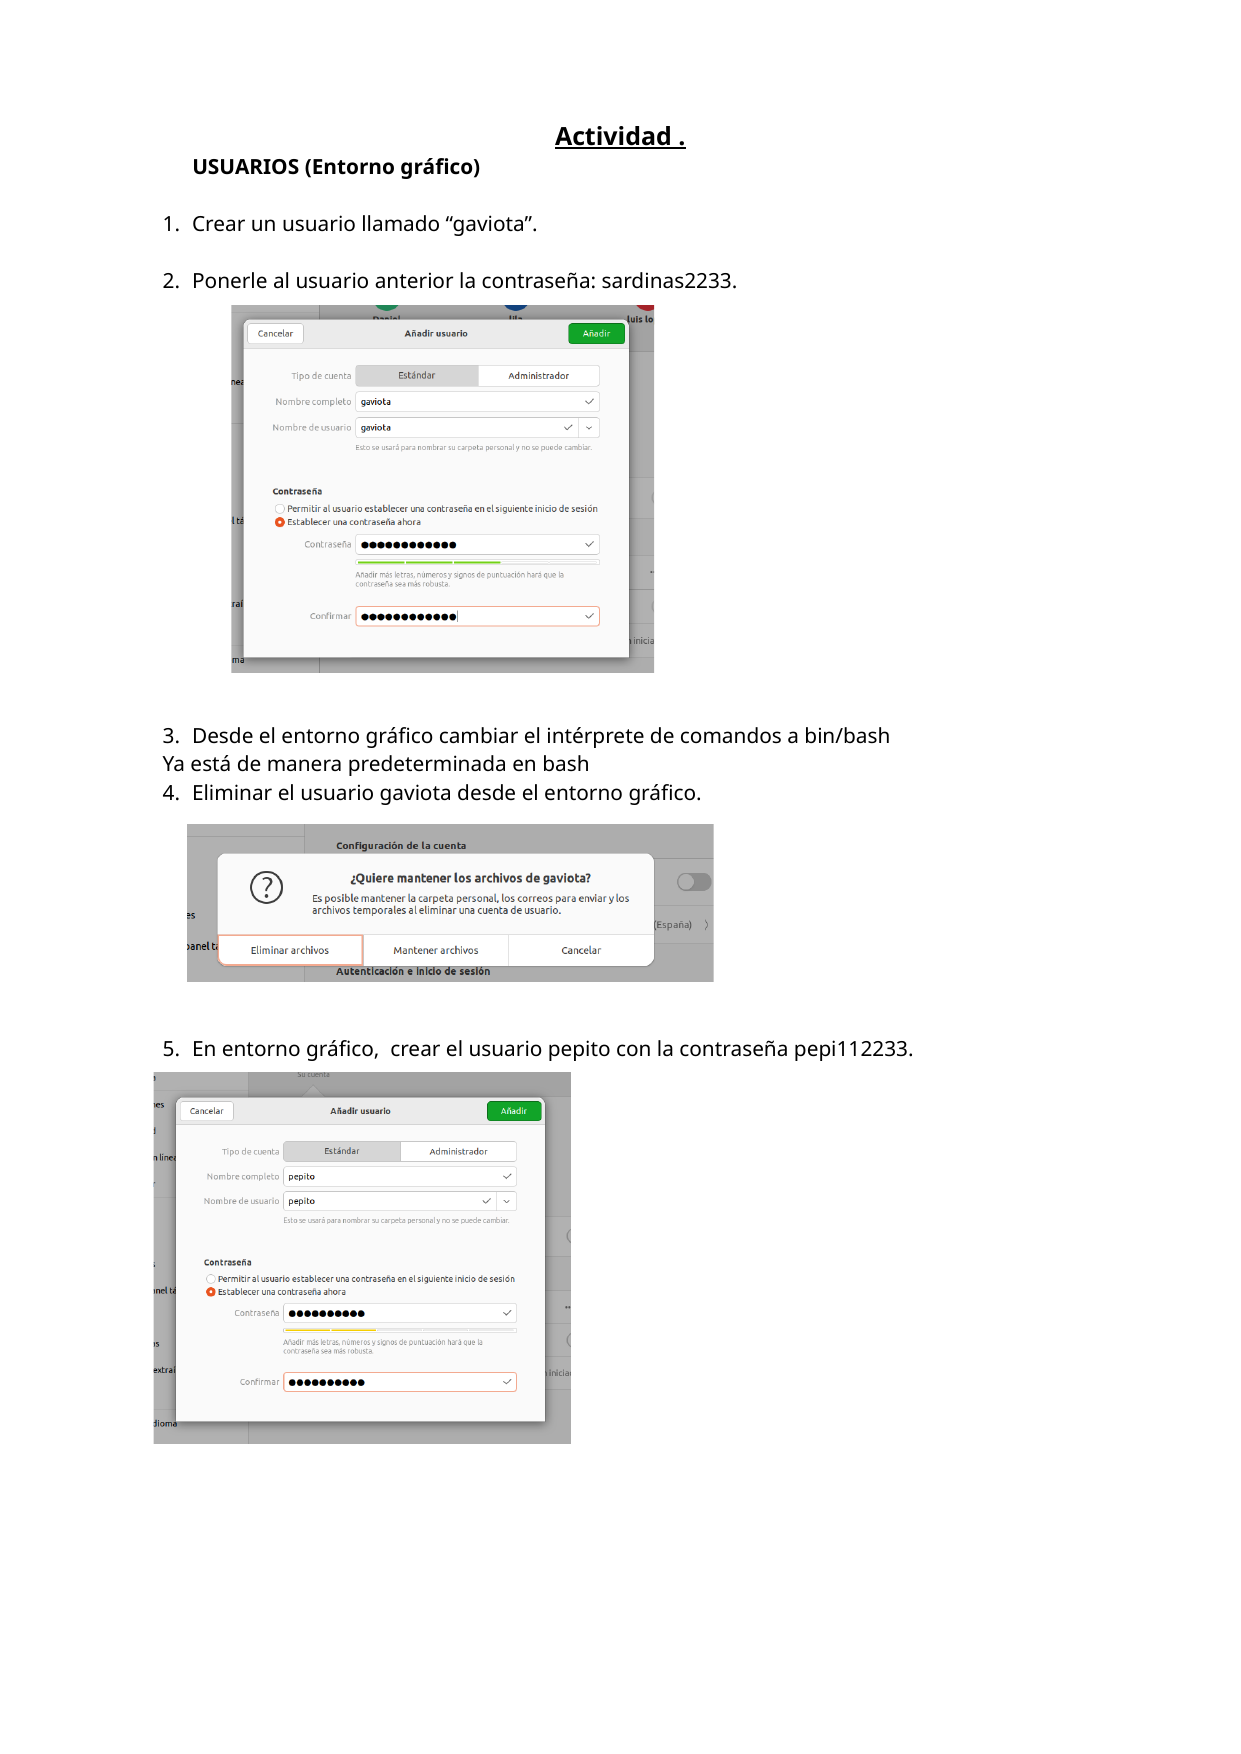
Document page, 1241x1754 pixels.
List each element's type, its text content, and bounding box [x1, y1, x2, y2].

list Eliminar el usuario gaviota desde el entorno gráfico. [162, 778, 1122, 806]
picture [187, 824, 714, 982]
text USUARIOS (Entorno gráfico) [118, 152, 1122, 181]
list Ponerle al usuario anterior la contraseña: sardinas2233. [162, 266, 1122, 294]
picture [153, 1072, 571, 1444]
list Desde el entorno gráfico cambiar el intérprete de comandos a bin/bash [162, 721, 1122, 749]
text Actividad . [118, 118, 1122, 152]
text Ya está de manera predeterminada en bash [162, 749, 1122, 778]
picture [231, 305, 655, 673]
list En entorno gráfico, crear el usuario pepito con la contraseña pepi112233. [162, 1034, 1122, 1062]
list Crear un usuario llamado “gaviota”. [162, 209, 1122, 237]
